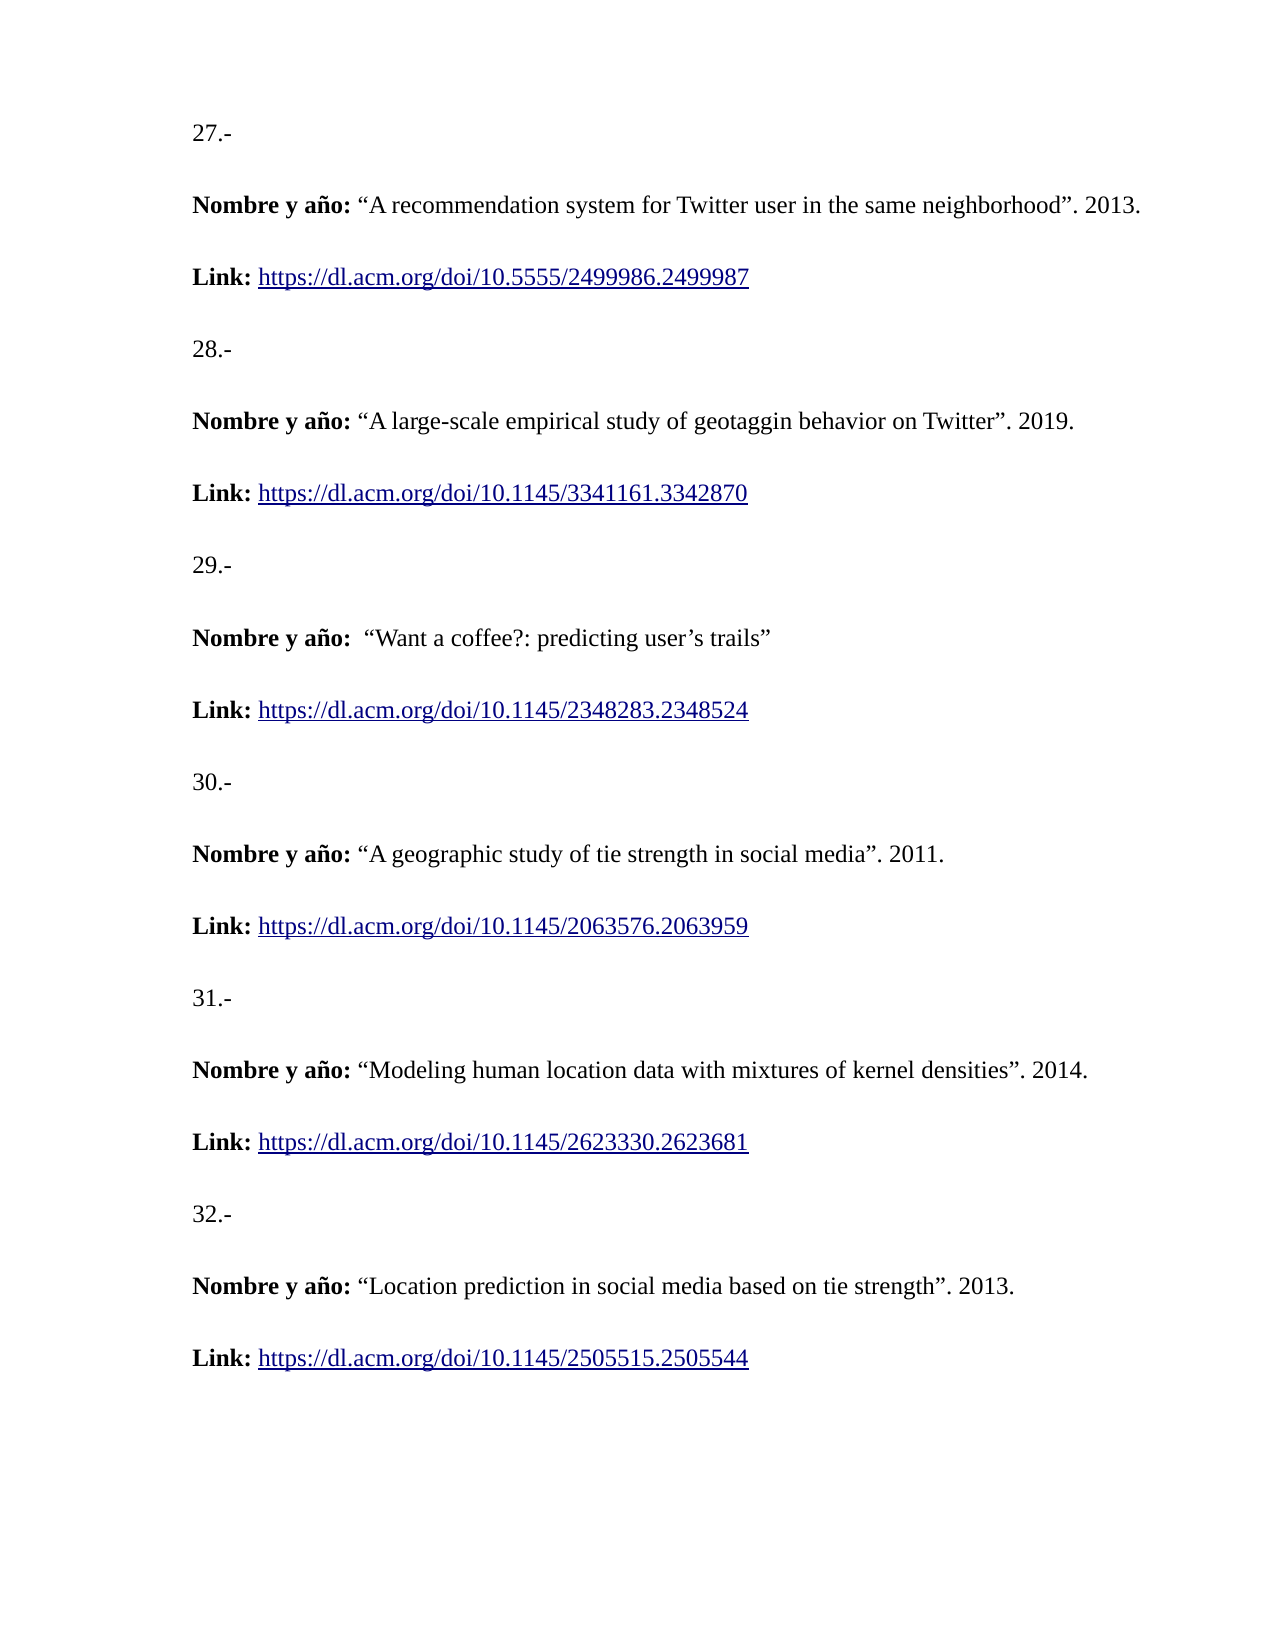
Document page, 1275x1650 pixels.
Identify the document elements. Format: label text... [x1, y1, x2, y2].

text Nombre y año: “Location prediction in social media based on tie strength”. 2013. [118, 1271, 1157, 1300]
text Link: https://dl.acm.org/doi/10.1145/2623330.2623681 [118, 1127, 1157, 1156]
text Nombre y año: “A geographic study of tie strength in social media”. 2011. [118, 839, 1157, 868]
text 31.- [118, 983, 1157, 1012]
text Nombre y año: “Modeling human location data with mixtures of kernel densities”. 2014. [118, 1055, 1157, 1084]
text Nombre y año: “A recommendation system for Twitter user in the same neighborhood”. 2013. [118, 190, 1157, 219]
text 29.- [118, 551, 1157, 579]
text Nombre y año: “Want a coffee?: predicting user’s trails” [118, 623, 1157, 651]
text Link: https://dl.acm.org/doi/10.1145/2348283.2348524 [118, 695, 1157, 723]
text 28.- [118, 334, 1157, 363]
text Link: https://dl.acm.org/doi/10.1145/3341161.3342870 [118, 478, 1157, 507]
text Link: https://dl.acm.org/doi/10.5555/2499986.2499987 [118, 262, 1157, 291]
text 32.- [118, 1199, 1157, 1228]
text 27.- [118, 118, 1157, 147]
text 30.- [118, 767, 1157, 796]
text Nombre y año: “A large-scale empirical study of geotaggin behavior on Twitter”. 2019. [118, 406, 1157, 435]
text Link: https://dl.acm.org/doi/10.1145/2505515.2505544 [118, 1343, 1157, 1372]
text Link: https://dl.acm.org/doi/10.1145/2063576.2063959 [118, 911, 1157, 940]
